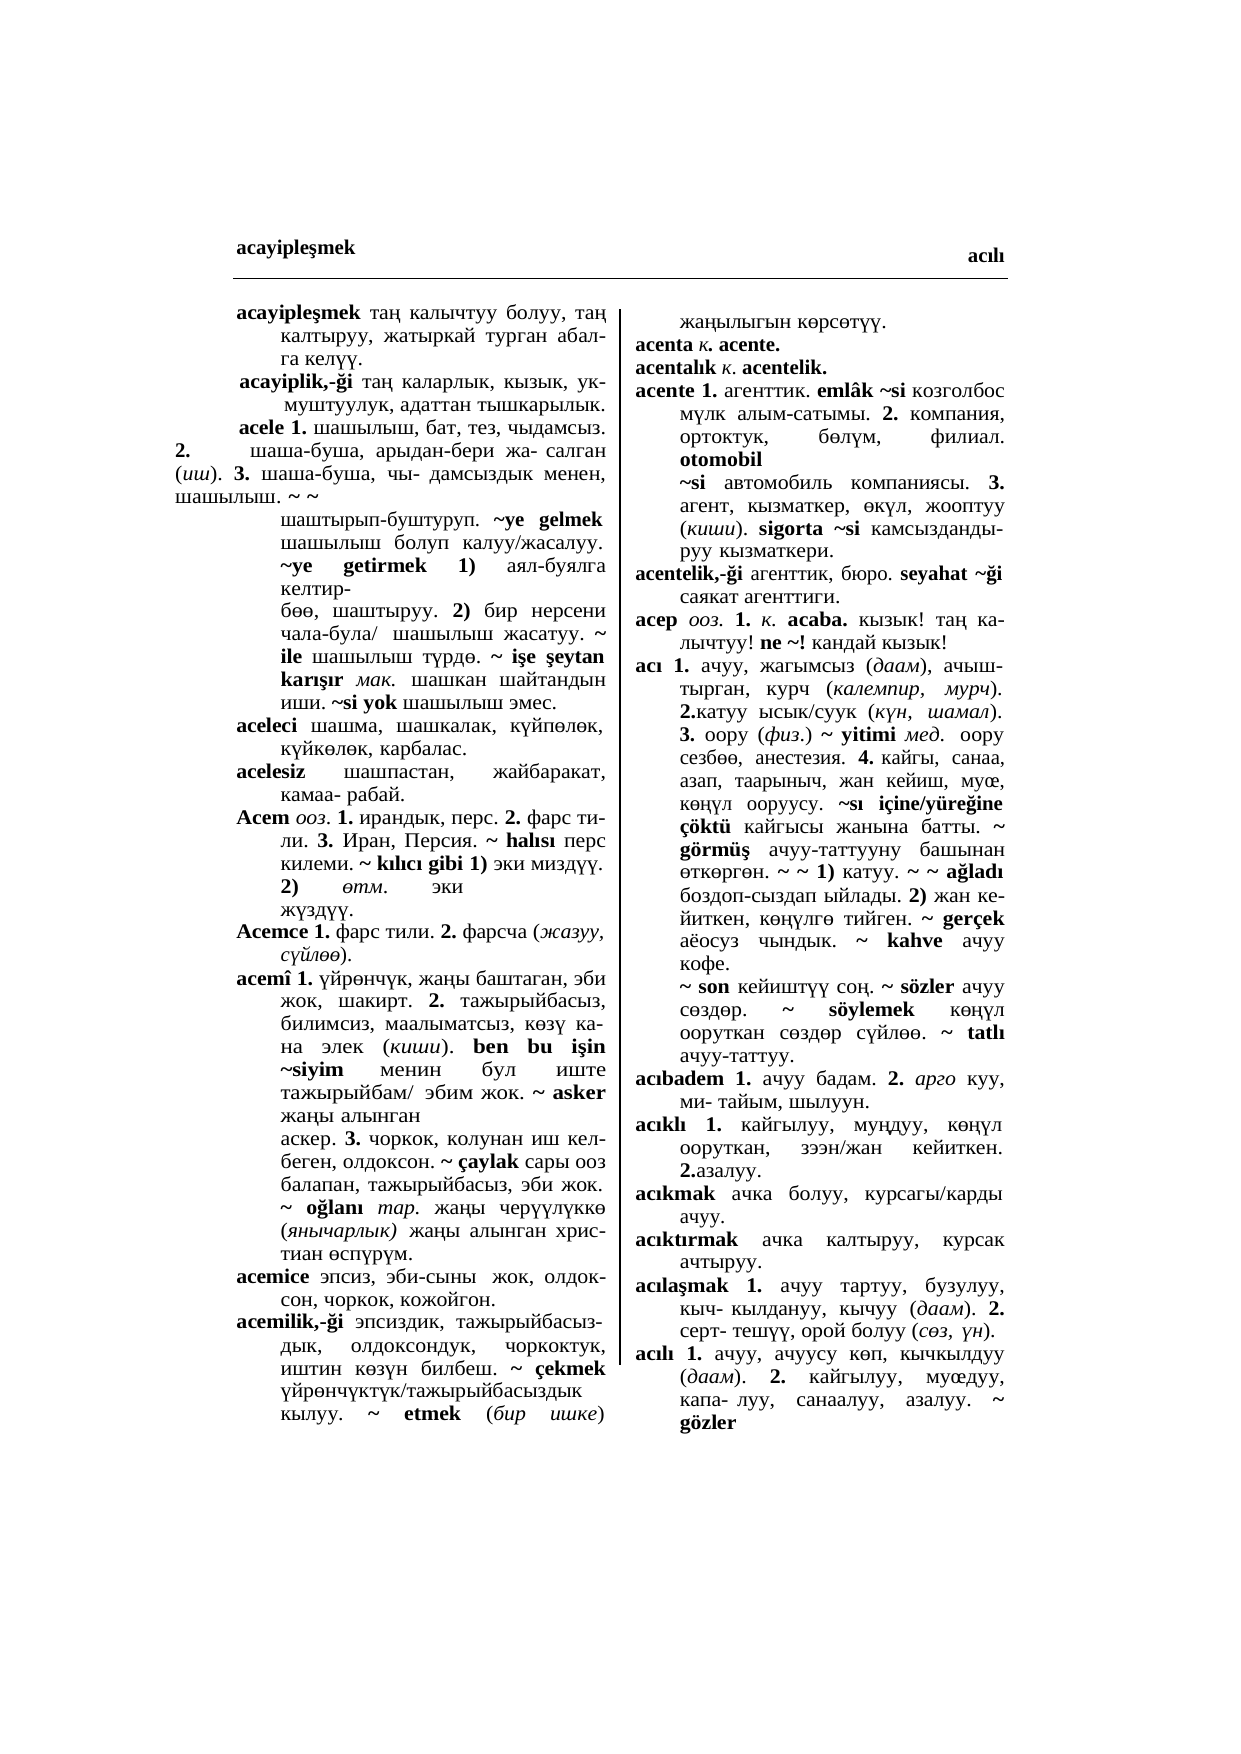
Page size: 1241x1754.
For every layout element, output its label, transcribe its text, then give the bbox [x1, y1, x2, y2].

text кылуу. ~ etmek (бир ишке) [280, 1402, 606, 1425]
text бөө, шаштыруу. 2) бир нерсени чала-була/ шашылыш жасатуу. ~ ile шашылыш түрдө. ~ işe şeytan [280, 599, 606, 668]
text шаштырып-буштуруп. ~ye gelmek [280, 508, 606, 531]
text Acem ооз. 1. ирандык, перс. 2. фарс ти- ли. 3. Иран, Персия. ~ halısı перс килеми. ~ kılıcı gibi 1) эки миздүү. [236, 806, 606, 875]
text боздоп-сыздап ыйлады. 2) жан ке- йиткен, көңүлгө тийген. ~ gerçek аёосуз чындык. ~ kahve ачуу кофе. [679, 884, 1005, 975]
text ~ oğlanı тар. жаңы черүүлүккө (янычарлык) жаңы алынган хрис- тиан өспүрүм. [280, 1196, 606, 1265]
text саякат агенттиги. [679, 585, 843, 608]
text ооруткан, зээн/жан кейиткен. [679, 1136, 1005, 1159]
text acente 1. агенттик. emlâk ~si козголбос мүлк алым-сатымы. 2. компания, ортоктук, бөлүм, филиал. otomobil [635, 379, 1005, 471]
text ~ye getirmek 1) аял-буялга келтир- [280, 554, 606, 599]
text acıklı 1. кайгылуу, муңдуу, көңүл [635, 1113, 1044, 1136]
text сүйлөө). [280, 943, 355, 966]
text acıkmak ачка болуу, курсагы/карды [635, 1182, 1065, 1205]
text çöktü кайгысы жанына батты. ~ görmüş ачуу-таттууну башынан өткөргөн. ~ ~ 1) катуу. ~ ~ ağladı [679, 815, 1005, 883]
text acelesiz шашпастан, жайбаракат, камаа- рабай. [236, 760, 606, 806]
text аскер. 3. чоркок, колунан иш кел- беген, олдоксон. ~ çaylak сары ооз балапан, тажырыйбасыз, эби жок. [280, 1127, 606, 1196]
text жаңылыгын көрсөтүү. [679, 309, 889, 333]
subtitle acayipleşmek [236, 235, 356, 259]
text acılı 1. ачуу, ачуусу көп, кычкылдуу (даам). 2. кайгылуу, муœдуу, капа- луу, санаалуу, азалуу. ~ gözler [635, 1342, 1004, 1434]
text шашылыш болуп калуу/жасалуу. [280, 531, 606, 554]
text acemî 1. үйрөнчүк, жаңы баштаган, эби жок, шакирт. 2. тажырыйбасыз, билимсиз, маалыматсыз, көзү ка- [236, 967, 606, 1035]
text acayiplik,-ği таң каларлык, кызык, ук- муштуулук, адаттан тышкарылык. acele 1. шашылыш, бат, тез, чыдамсыз. [236, 370, 606, 439]
text acemice эпсиз, эби-сыны жок, олдок- сон, чоркок, кожойгон. [236, 1265, 606, 1311]
text acıktırmak ачка калтыруу, курсак ачтыруу. [635, 1228, 1005, 1273]
subtitle acenta к. acente. acentalık к. acentelik. [635, 333, 859, 379]
text дык, олдоксондук, чоркоктук, иштин көзүн билбеш. ~ çekmek үйрөнчүктүк/тажырыйбасыздык [280, 1334, 606, 1402]
text aceleci шашма, шашкалак, күйпөлөк, [236, 714, 606, 737]
text ~si автомобиль компаниясы. 3. агент, кызматкер, өкүл, жооптуу (киши). sigorta ~si камсызданды- [679, 471, 1005, 539]
text karışır мак. шашкан шайтандын иши. ~si yok шашылыш эмес. [280, 668, 606, 714]
text acayipleşmek таң калычтуу болуу, таң калтыруу, жатыркай турган абал- га келүү. [236, 301, 606, 370]
text 2) өтм. эки жүздүү. [280, 875, 463, 921]
text тырган, курч (калемпир, мурч). [679, 677, 1004, 700]
text күйкөлөк, карбалас. [280, 737, 469, 760]
text acentelik,-ği агенттик, бюро. seyahat ~ği [635, 562, 1065, 585]
text 2.катуу ысык/суук (күн, шамал). [679, 700, 1005, 723]
text acıbadem 1. ачуу бадам. 2. арго куу, ми- тайым, шылуун. [635, 1067, 1005, 1113]
text acı 1. ачуу, жагымсыз (даам), ачыш- [635, 654, 1032, 677]
text acep ооз. 1. к. аcaba. кызык! таң ка- лычтуу! ne ~! кандай кызык! [635, 608, 1005, 654]
text на элек (киши). ben bu işin ~siyim менин бул иште тажырыйбам/ эбим жок. ~ asker жаңы алынган [280, 1035, 606, 1127]
list шаша-буша, арыдан-бери жа- салган (иш). 3. шаша-буша, чы- дамсыздык менен, шашылыш. ~ ~ [175, 439, 606, 508]
text 2.азалуу. [679, 1159, 763, 1182]
text acılı [907, 242, 1065, 267]
list оору (физ.) ~ yitimi мед. оору [679, 723, 1005, 746]
text руу кызматкери. [679, 539, 835, 562]
text ~ son кейиштүү соң. ~ sözler ачуу сөздөр. ~ söylemek көңүл ооруткан сөздөр сүйлөө. ~ tatlı ачуу-таттуу. [679, 975, 1004, 1067]
text acemilik,-ği эпсиздик, тажырыйбасыз- [236, 1311, 606, 1333]
text сезбөө, анестезия. 4. кайгы, санаа, азап, таарыныч, жан кейиш, муœ, көңүл ооруусу. ~sı içine/yüreğine [679, 746, 1005, 815]
text acılaşmak 1. ачуу тартуу, бузулуу, кыч- кылдануу, кычуу (даам). 2. серт- тешүү, орой болуу (сөз, үн). [635, 1274, 1005, 1342]
text Acemce 1. фарс тили. 2. фарсча (жазуу, [236, 921, 606, 943]
text ачуу. [679, 1205, 727, 1228]
